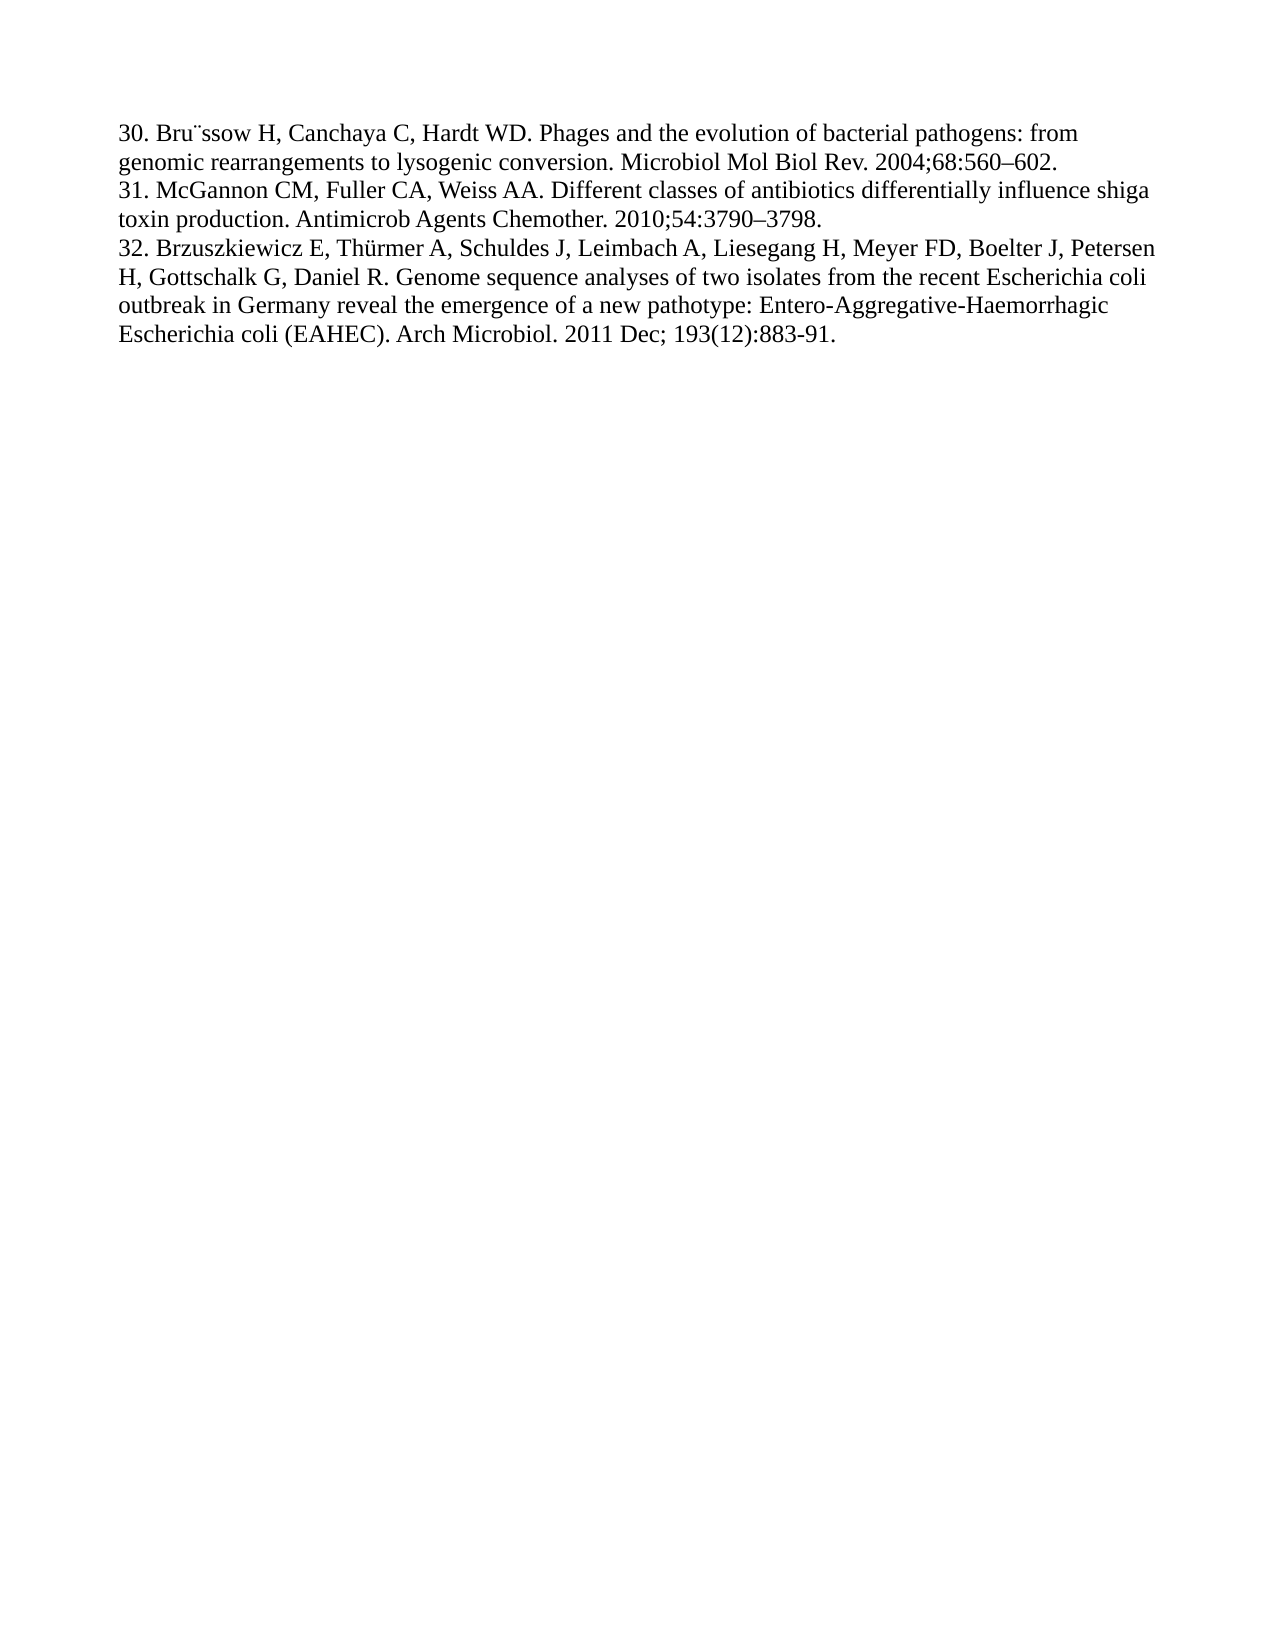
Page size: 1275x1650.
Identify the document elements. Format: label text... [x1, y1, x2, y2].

text 31. McGannon CM, Fuller CA, Weiss AA. Different classes of antibiotics differentially influence shiga toxin production. Antimicrob Agents Chemother. 2010;54:3790–3798. [118, 176, 1157, 233]
text 32. Brzuszkiewicz E, Thürmer A, Schuldes J, Leimbach A, Liesegang H, Meyer FD, Boelter J, Petersen H, Gottschalk G, Daniel R. Genome sequence analyses of two isolates from the recent Escherichia coli outbreak in Germany reveal the emergence of a new pathotype: Entero-Aggregative-Haemorrhagic Escherichia coli (EAHEC). Arch Microbiol. 2011 Dec; 193(12):883-91. [118, 233, 1157, 348]
text 30. Bru¨ssow H, Canchaya C, Hardt WD. Phages and the evolution of bacterial pathogens: from genomic rearrangements to lysogenic conversion. Microbiol Mol Biol Rev. 2004;68:560–602. [118, 118, 1157, 176]
